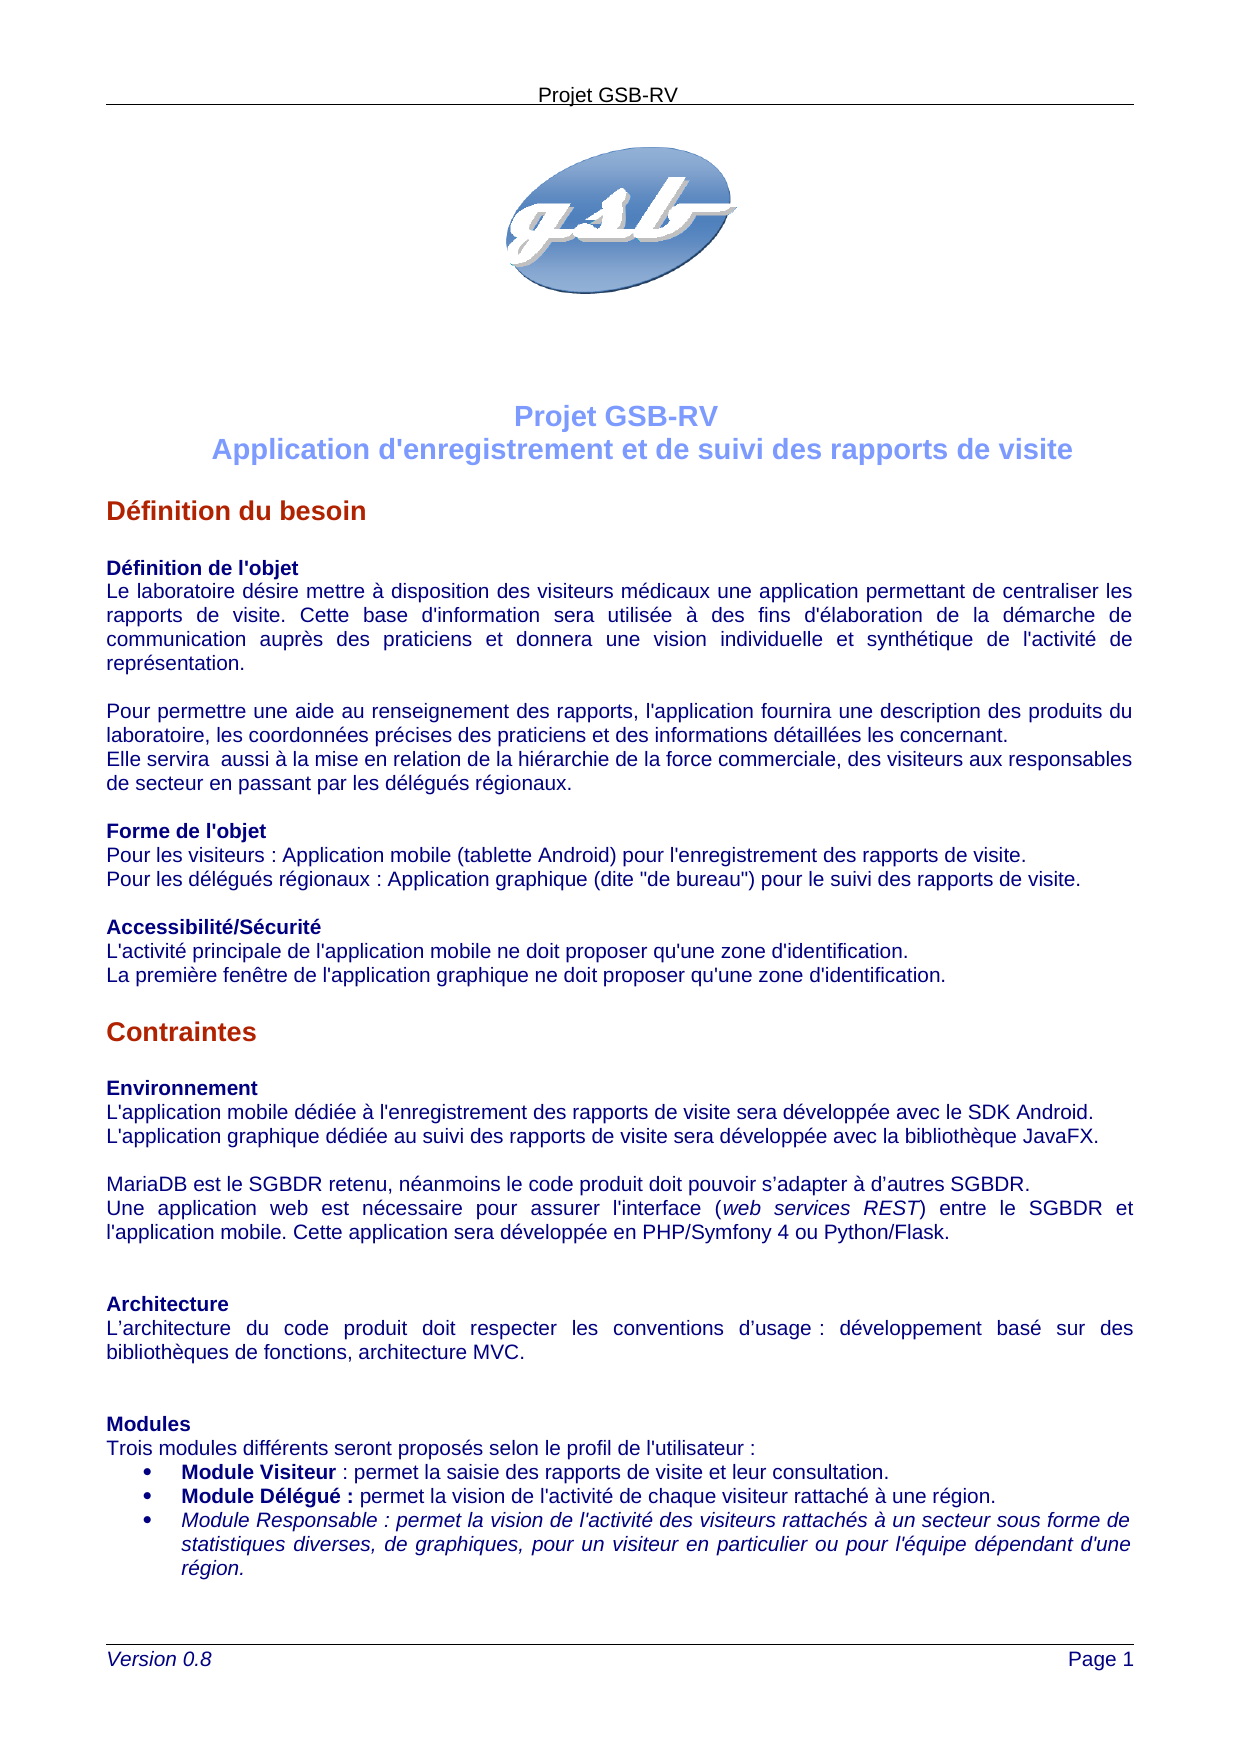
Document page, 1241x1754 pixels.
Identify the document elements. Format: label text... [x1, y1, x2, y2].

text MariaDB est le SGBDR retenu, néanmoins le code produit doit pouvoir s’adapter à d’autres SGBDR. [106, 1172, 1134, 1196]
text L'application mobile dédiée à l'enregistrement des rapports de visite sera développée avec le SDK Android. [106, 1100, 1134, 1124]
list Module Visiteur : permet la saisie des rapports de visite et leur consultation. [144, 1459, 1134, 1484]
subtitle Définition de l'objet [106, 555, 1134, 579]
text L'activité principale de l'application mobile ne doit proposer qu'une zone d'identification. [106, 939, 1134, 963]
subtitle Contraintes [106, 1016, 1134, 1047]
text Une application web est nécessaire pour assurer l'interface (web services REST) entre le SGBDR et l'application mobile. Cette application sera développée en PHP/Symfony 4 ou Python/Flask. [106, 1196, 1134, 1244]
text Pour permettre une aide au renseignement des rapports, l'application fournira une description des produits du laboratoire, les coordonnées précises des praticiens et des informations détaillées les concernant. [106, 699, 1134, 747]
subtitle Définition du besoin [106, 495, 1134, 526]
text La première fenêtre de l'application graphique ne doit proposer qu'une zone d'identification. [106, 963, 1134, 987]
list Module Délégué : permet la vision de l'activité de chaque visiteur rattaché à une région. [144, 1484, 1134, 1508]
subtitle Architecture [106, 1292, 1134, 1316]
subtitle Accessibilité/Sécurité [106, 915, 1134, 939]
text L’architecture du code produit doit respecter les conventions d’usage : développement basé sur des bibliothèques de fonctions, architecture MVC. [106, 1316, 1134, 1364]
text Elle servira aussi à la mise en relation de la hiérarchie de la force commerciale, des visiteurs aux responsables de secteur en passant par les délégués régionaux. [106, 747, 1134, 795]
text Le laboratoire désire mettre à disposition des visiteurs médicaux une application permettant de centraliser les rapports de visite. Cette base d'information sera utilisée à des fins d'élaboration de la démarche de communication auprès des praticiens et donnera une vision individuelle et synthétique de l'activité de représentation. [106, 579, 1134, 675]
text Pour les visiteurs : Application mobile (tablette Android) pour l'enregistrement des rapports de visite. [106, 843, 1134, 867]
list Module Responsable : permet la vision de l'activité des visiteurs rattachés à un secteur sous forme de statistiques diverses, de graphiques, pour un visiteur en particulier ou pour l'équipe dépendant d'une région. [144, 1508, 1134, 1580]
text Trois modules différents seront proposés selon le profil de l'utilisateur : [106, 1436, 1134, 1459]
text Pour les délégués régionaux : Application graphique (dite "de bureau") pour le suivi des rapports de visite. [106, 867, 1134, 891]
subtitle Modules [106, 1412, 1134, 1436]
subtitle Forme de l'objet [106, 819, 1134, 843]
text L'application graphique dédiée au suivi des rapports de visite sera développée avec la bibliothèque JavaFX. [106, 1124, 1134, 1148]
picture [497, 136, 744, 298]
subtitle Projet GSB-RV Application d'enregistrement et de suivi des rapports de visite [106, 399, 1134, 466]
subtitle Environnement [106, 1076, 1134, 1100]
